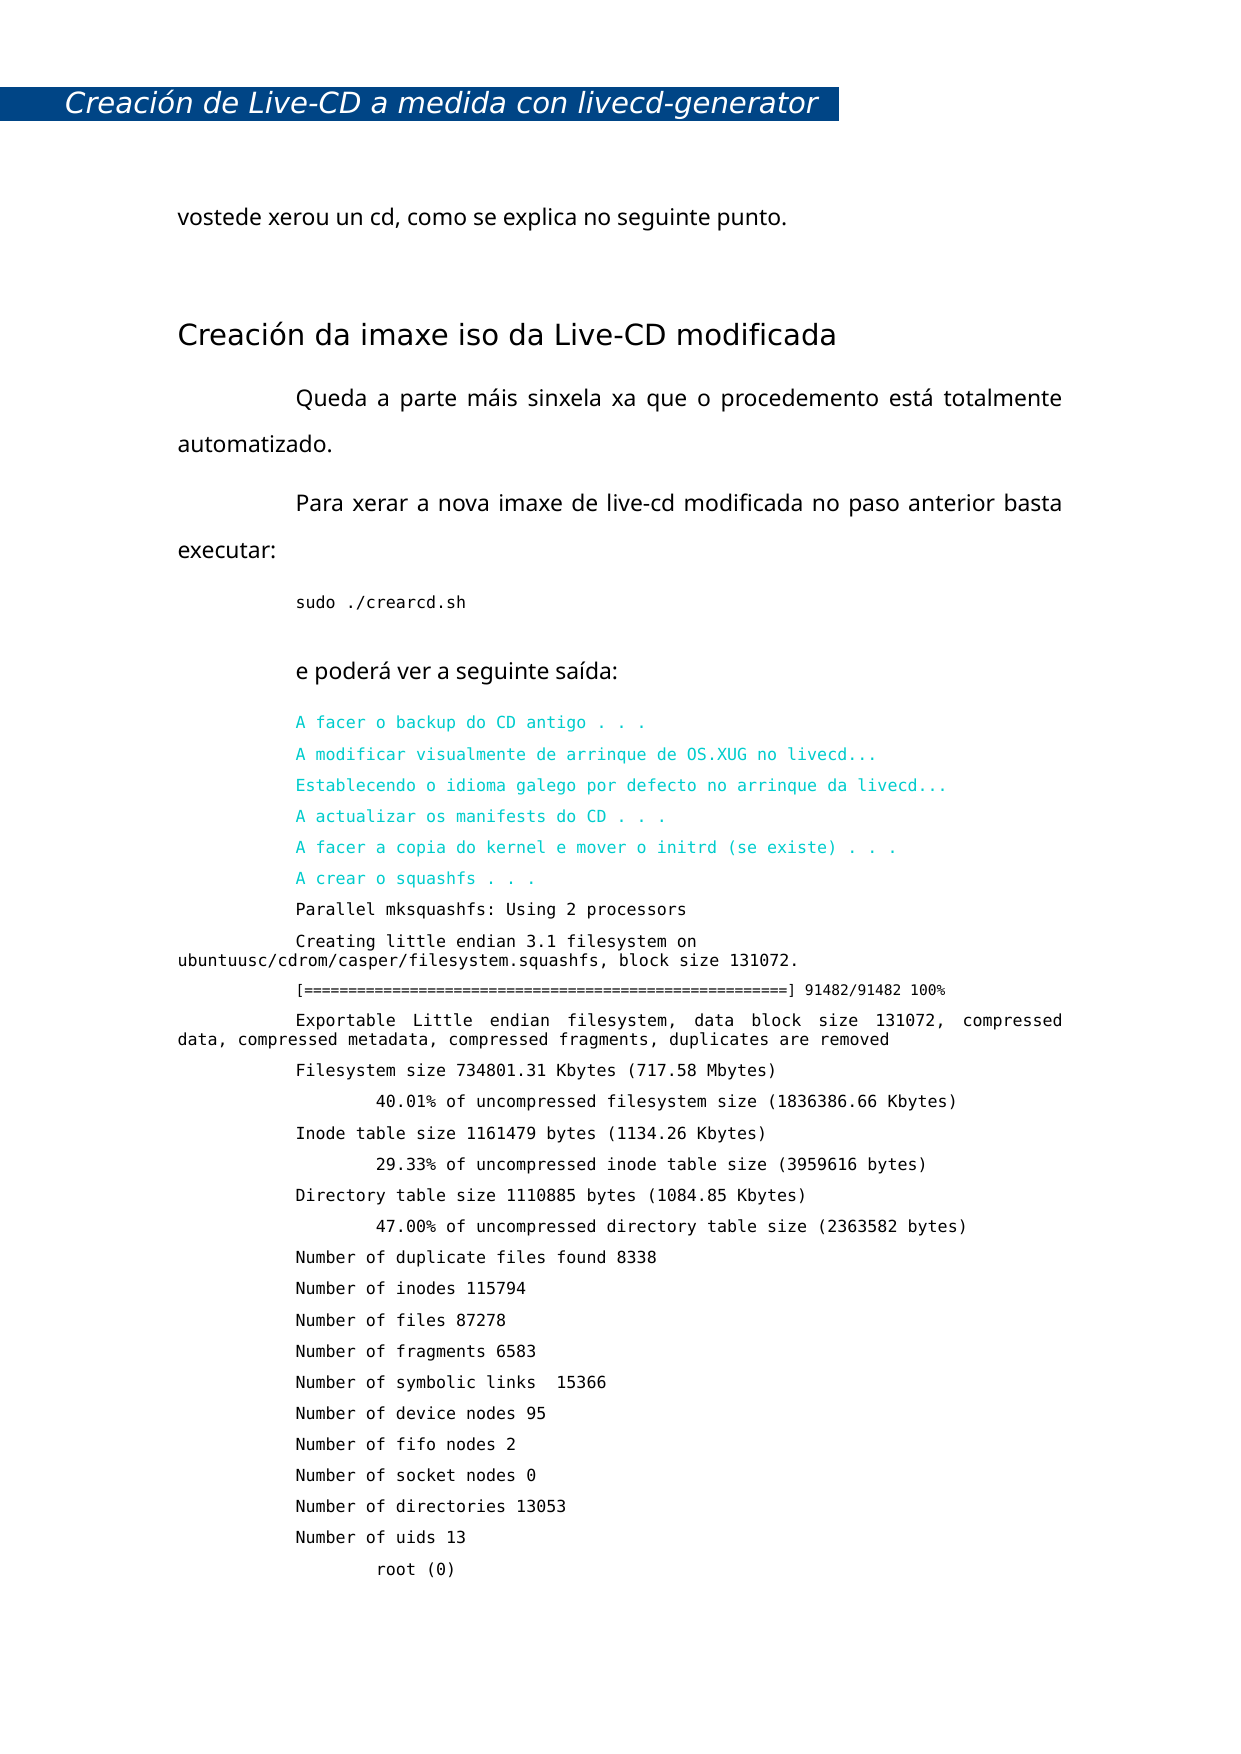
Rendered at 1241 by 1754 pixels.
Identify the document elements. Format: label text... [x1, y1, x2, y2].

text Filesystem size 734801.31 Kbytes (717.58 Mbytes) [177, 1061, 1063, 1081]
text vostede xerou un cd, como se explica no seguinte punto. [177, 201, 1063, 232]
text 40.01% of uncompressed filesystem size (1836386.66 Kbytes) [177, 1092, 1063, 1112]
text Number of fifo nodes 2 [177, 1435, 1063, 1454]
text A actualizar os manifests do CD . . . [177, 807, 1063, 826]
text Para xerar a nova imaxe de live-cd modificada no paso anterior basta executar: [177, 487, 1063, 565]
text Creating little endian 3.1 filesystem on ubuntuusc/cdrom/casper/filesystem.squashfs, block size 131072. [177, 931, 1063, 970]
text Number of duplicate files found 8338 [177, 1248, 1063, 1267]
text Number of socket nodes 0 [177, 1466, 1063, 1486]
text 29.33% of uncompressed inode table size (3959616 bytes) [177, 1155, 1063, 1174]
text e poderá ver a seguinte saída: [177, 655, 1063, 686]
text Number of uids 13 [177, 1528, 1063, 1548]
text A facer o backup do CD antigo . . . [177, 713, 1063, 733]
text Directory table size 1110885 bytes (1084.85 Kbytes) [177, 1186, 1063, 1205]
text Number of inodes 115794 [177, 1279, 1063, 1299]
text Parallel mksquashfs: Using 2 processors [177, 900, 1063, 920]
text Exportable Little endian filesystem, data block size 131072, compressed data, compressed metadata, compressed fragments, duplicates are removed [177, 1011, 1063, 1049]
text Establecendo o idioma galego por defecto no arrinque da livecd... [177, 776, 1063, 795]
text [=======================================================] 91482/91482 100% [177, 982, 1063, 999]
text Inode table size 1161479 bytes (1134.26 Kbytes) [177, 1123, 1063, 1143]
text Queda a parte máis sinxela xa que o procedemento está totalmente automatizado. [177, 381, 1063, 459]
text A crear o squashfs . . . [177, 869, 1063, 888]
text Number of directories 13053 [177, 1497, 1063, 1517]
text sudo ./crearcd.sh [177, 592, 1063, 612]
text A modificar visualmente de arrinque de OS.XUG no livecd... [177, 744, 1063, 764]
text root (0) [177, 1559, 1063, 1579]
subtitle Creación da imaxe iso da Live-CD modificada [177, 318, 1122, 352]
text Number of files 87278 [177, 1310, 1063, 1330]
text A facer a copia do kernel e mover o initrd (se existe) . . . [177, 838, 1063, 857]
text Number of fragments 6583 [177, 1342, 1063, 1361]
text Number of device nodes 95 [177, 1404, 1063, 1423]
text 47.00% of uncompressed directory table size (2363582 bytes) [177, 1217, 1063, 1236]
text Number of symbolic links 15366 [177, 1373, 1063, 1392]
